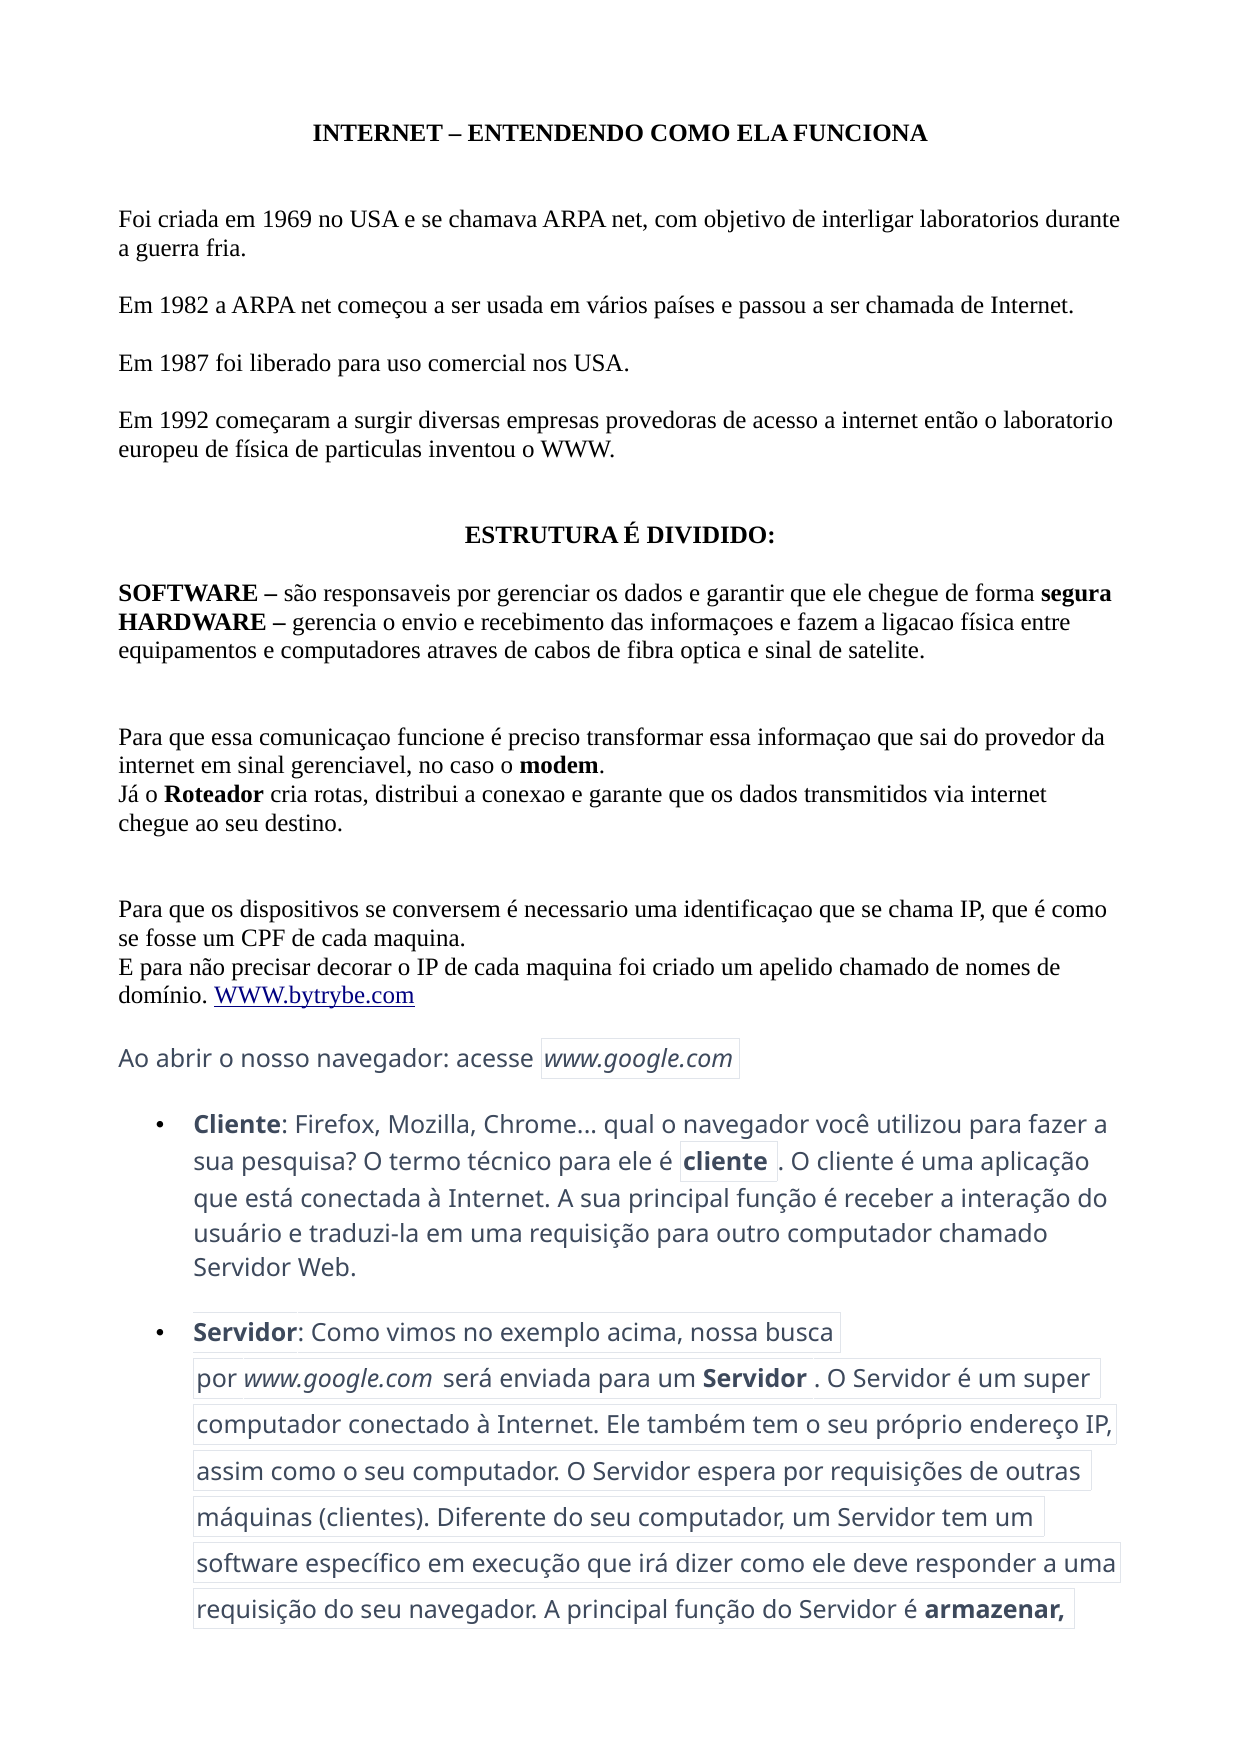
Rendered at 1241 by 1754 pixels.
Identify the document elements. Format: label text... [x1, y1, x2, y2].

text [740, 1038, 1122, 1078]
list Servidor: Como vimos no exemplo acima, nossa busca por www.google.com será enviada para um Servidor . O Servidor é um super computador conectado à Internet. Ele também tem o seu próprio endereço IP, assim como o seu computador. O Servidor espera por requisições de outras máquinas (clientes). Diferente do seu computador, um Servidor tem um software específico em execução que irá dizer como ele deve responder a uma requisição do seu navegador. A principal função do Servidor é armazenar, [156, 1312, 1122, 1628]
text www.google.com [542, 1039, 739, 1078]
text Foi criada em 1969 no USA e se chamava ARPA net, com objetivo de interligar laboratorios durante a guerra fria. [118, 204, 1122, 262]
text ESTRUTURA É DIVIDIDO: [118, 521, 1122, 549]
text Em 1982 a ARPA net começou a ser usada em vários países e passou a ser chamada de Internet. [118, 291, 1122, 319]
text Para que os dispositivos se conversem é necessario uma identificaçao que se chama IP, que é como se fosse um CPF de cada maquina. [118, 894, 1122, 952]
text HARDWARE – gerencia o envio e recebimento das informaçoes e fazem a ligacao física entre equipamentos e computadores atraves de cabos de fibra optica e sinal de satelite. [118, 607, 1122, 664]
text Em 1992 começaram a surgir diversas empresas provedoras de acesso a internet então o laboratorio europeu de física de particulas inventou o WWW. [118, 406, 1122, 463]
text Em 1987 foi liberado para uso comercial nos USA. [118, 348, 1122, 377]
text E para não precisar decorar o IP de cada maquina foi criado um apelido chamado de nomes de domínio. WWW.bytrybe.com [118, 952, 1122, 1009]
list Cliente: Firefox, Mozilla, Chrome... qual o navegador você utilizou para fazer a sua pesquisa? O termo técnico para ele é cliente . O cliente é uma aplicação que está conectada à Internet. A sua principal função é receber a interação do usuário e traduzi-la em uma requisição para outro computador chamado Servidor Web. [156, 1107, 1122, 1283]
text INTERNET – ENTENDENDO COMO ELA FUNCIONA [118, 118, 1122, 147]
text Para que essa comunicaçao funcione é preciso transformar essa informaçao que sai do provedor da internet em sinal gerenciavel, no caso o modem. [118, 722, 1122, 779]
text SOFTWARE – são responsaveis por gerenciar os dados e garantir que ele chegue de forma segura [118, 578, 1122, 607]
text Ao abrir o nosso navegador: acesse [118, 1038, 541, 1078]
text Já o Roteador cria rotas, distribui a conexao e garante que os dados transmitidos via internet chegue ao seu destino. [118, 779, 1122, 837]
